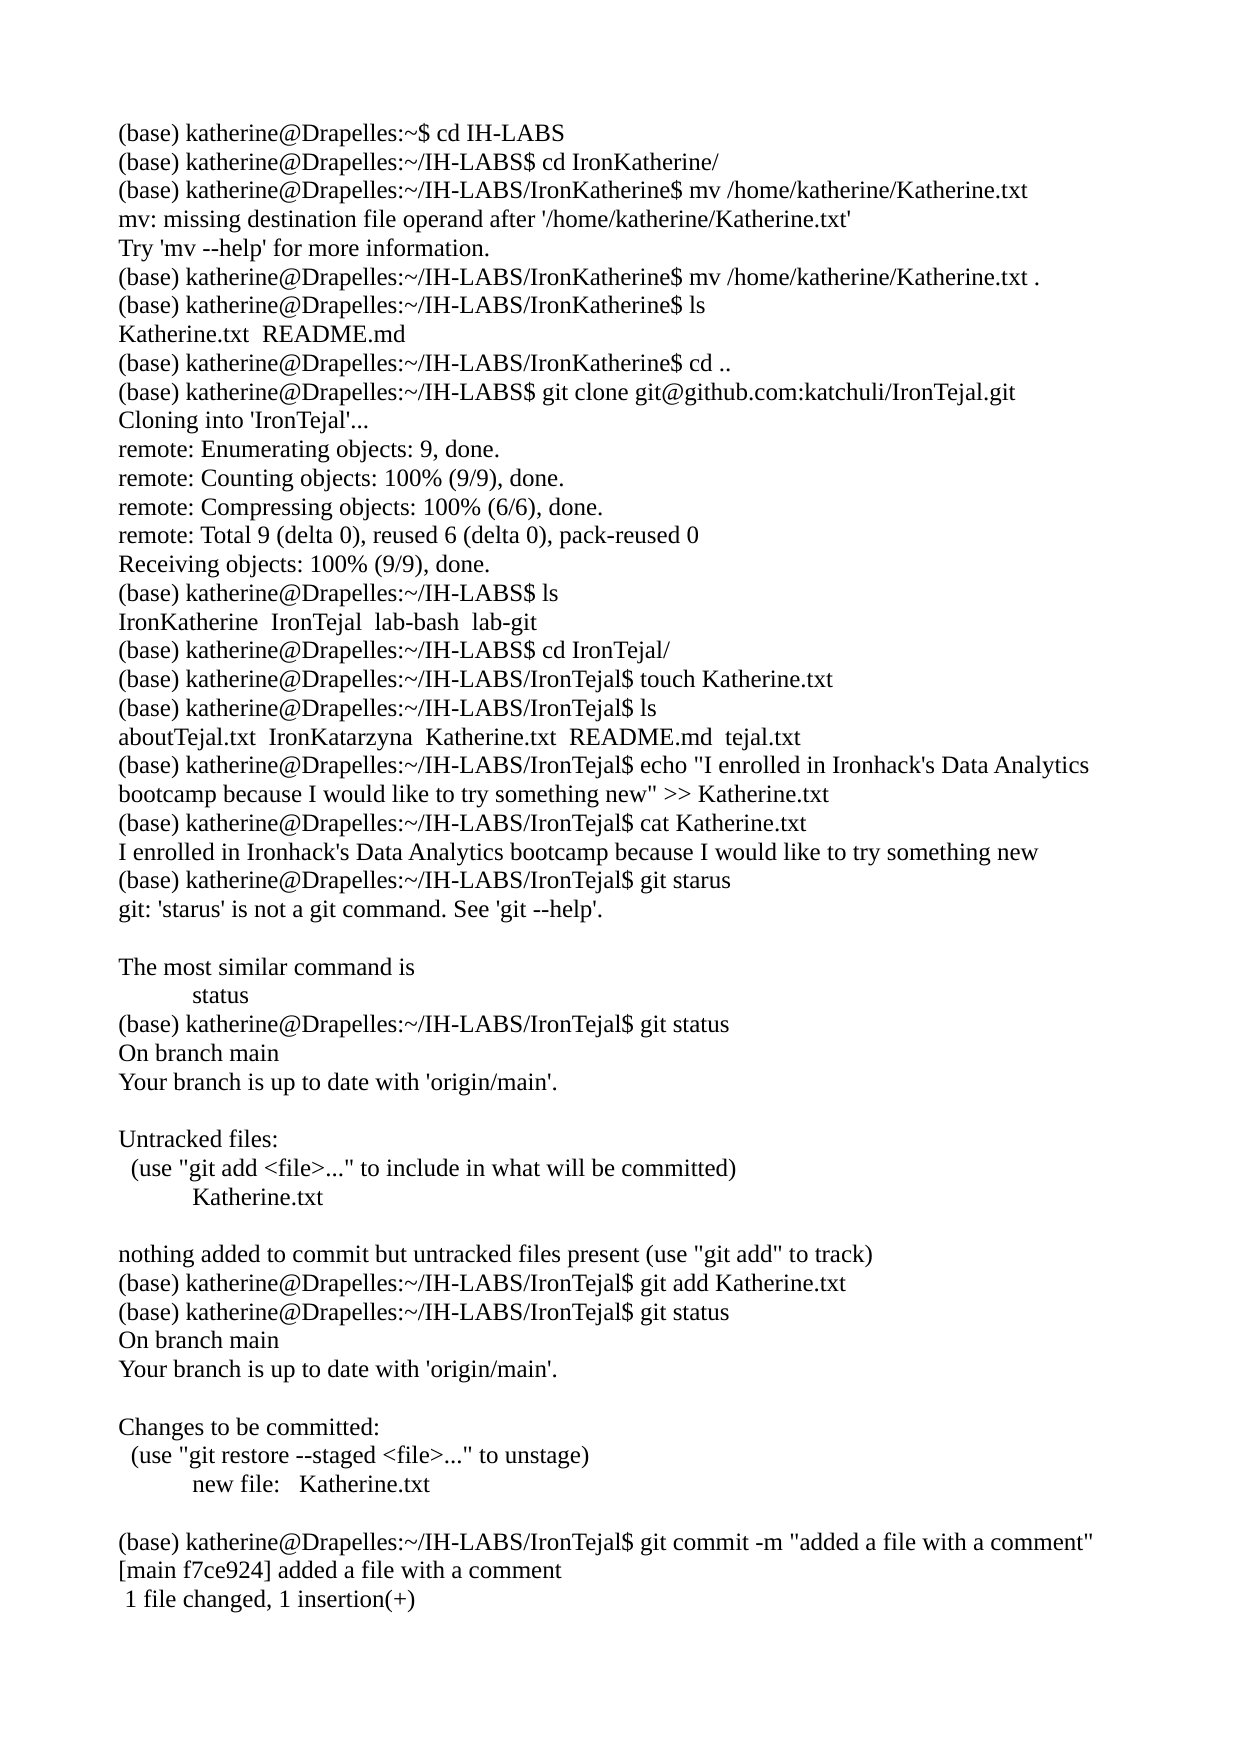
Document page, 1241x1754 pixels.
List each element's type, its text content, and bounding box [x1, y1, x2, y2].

text remote: Compressing objects: 100% (6/6), done. [118, 492, 1122, 521]
text (base) katherine@Drapelles:~/IH-LABS$ ls [118, 578, 1122, 607]
text IronKatherine IronTejal lab-bash lab-git [118, 607, 1122, 636]
text (base) katherine@Drapelles:~/IH-LABS/IronKatherine$ mv /home/katherine/Katherine.txt [118, 176, 1122, 204]
text Katherine.txt [118, 1182, 1122, 1211]
text Your branch is up to date with 'origin/main'. [118, 1067, 1122, 1096]
text (base) katherine@Drapelles:~/IH-LABS/IronKatherine$ mv /home/katherine/Katherine.txt . [118, 262, 1122, 291]
text Changes to be committed: [118, 1412, 1122, 1441]
text (base) katherine@Drapelles:~/IH-LABS/IronTejal$ git add Katherine.txt [118, 1268, 1122, 1297]
text status [118, 981, 1122, 1009]
text Cloning into 'IronTejal'... [118, 406, 1122, 434]
text Your branch is up to date with 'origin/main'. [118, 1354, 1122, 1383]
text remote: Counting objects: 100% (9/9), done. [118, 463, 1122, 492]
text (base) katherine@Drapelles:~/IH-LABS/IronTejal$ git commit -m "added a file with a comment" [118, 1527, 1122, 1556]
text (base) katherine@Drapelles:~/IH-LABS/IronKatherine$ ls [118, 291, 1122, 319]
text new file: Katherine.txt [118, 1469, 1122, 1498]
text On branch main [118, 1038, 1122, 1067]
text The most similar command is [118, 952, 1122, 981]
text (base) katherine@Drapelles:~/IH-LABS/IronKatherine$ cd .. [118, 348, 1122, 377]
text remote: Enumerating objects: 9, done. [118, 434, 1122, 463]
text (base) katherine@Drapelles:~/IH-LABS/IronTejal$ git status [118, 1009, 1122, 1038]
text (base) katherine@Drapelles:~/IH-LABS/IronTejal$ git status [118, 1297, 1122, 1326]
text Receiving objects: 100% (9/9), done. [118, 549, 1122, 578]
text remote: Total 9 (delta 0), reused 6 (delta 0), pack-reused 0 [118, 521, 1122, 549]
text Try 'mv --help' for more information. [118, 233, 1122, 262]
text mv: missing destination file operand after '/home/katherine/Katherine.txt' [118, 204, 1122, 233]
text aboutTejal.txt IronKatarzyna Katherine.txt README.md tejal.txt [118, 722, 1122, 751]
text (base) katherine@Drapelles:~/IH-LABS$ cd IronKatherine/ [118, 147, 1122, 176]
text (base) katherine@Drapelles:~/IH-LABS/IronTejal$ echo "I enrolled in Ironhack's Data Analytics bootcamp because I would like to try something new" >> Katherine.txt [118, 751, 1122, 808]
text (base) katherine@Drapelles:~/IH-LABS$ cd IronTejal/ [118, 636, 1122, 664]
text (base) katherine@Drapelles:~/IH-LABS/IronTejal$ touch Katherine.txt [118, 664, 1122, 693]
text git: 'starus' is not a git command. See 'git --help'. [118, 894, 1122, 923]
text (base) katherine@Drapelles:~/IH-LABS/IronTejal$ git starus [118, 866, 1122, 894]
text On branch main [118, 1326, 1122, 1354]
text (base) katherine@Drapelles:~/IH-LABS$ git clone git@github.com:katchuli/IronTejal.git [118, 377, 1122, 406]
text 1 file changed, 1 insertion(+) [118, 1584, 1122, 1613]
text nothing added to commit but untracked files present (use "git add" to track) [118, 1239, 1122, 1268]
text (use "git add <file>..." to include in what will be committed) [118, 1153, 1122, 1182]
text (base) katherine@Drapelles:~$ cd IH-LABS [118, 118, 1122, 147]
text I enrolled in Ironhack's Data Analytics bootcamp because I would like to try something new [118, 837, 1122, 866]
text (base) katherine@Drapelles:~/IH-LABS/IronTejal$ cat Katherine.txt [118, 808, 1122, 837]
text (use "git restore --staged <file>..." to unstage) [118, 1441, 1122, 1469]
text Untracked files: [118, 1124, 1122, 1153]
text [main f7ce924] added a file with a comment [118, 1556, 1122, 1584]
text Katherine.txt README.md [118, 319, 1122, 348]
text (base) katherine@Drapelles:~/IH-LABS/IronTejal$ ls [118, 693, 1122, 722]
